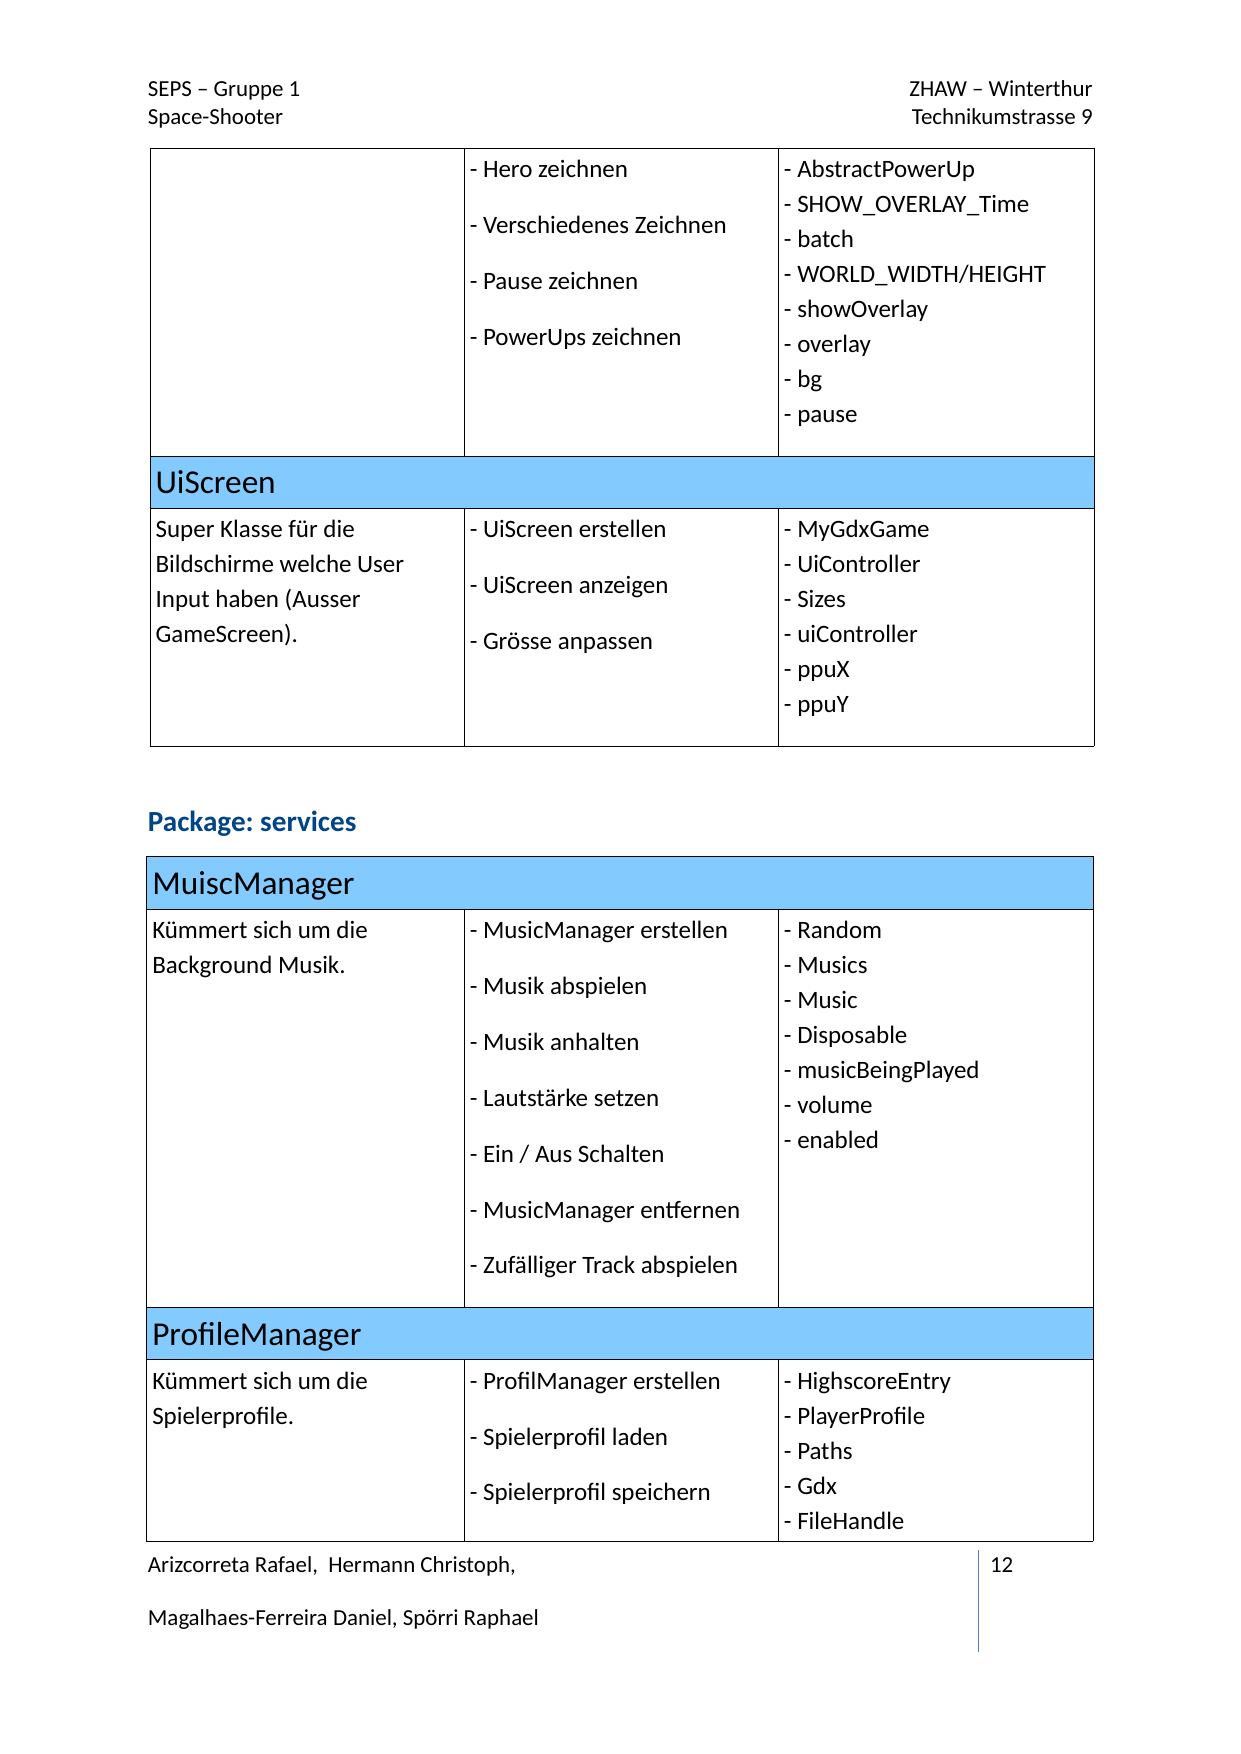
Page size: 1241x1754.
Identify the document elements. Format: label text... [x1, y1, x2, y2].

table_header MuiscManager [147, 857, 1093, 909]
table_cell - Hero zeichnen - Verschiedenes Zeichnen - Pause zeichnen - PowerUps zeichnen [465, 149, 778, 456]
table_cell - HighscoreEntry - PlayerProfile - Paths - Gdx - FileHandle [779, 1360, 1093, 1541]
table_cell [151, 149, 464, 456]
table_cell - MusicManager erstellen - Musik abspielen - Musik anhalten - Lautstärke setzen - Ein / Aus Schalten - MusicManager entfernen - Zufälliger Track abspielen [465, 910, 778, 1307]
table_cell - ProfilManager erstellen - Spielerprofil laden - Spielerprofil speichern [465, 1360, 778, 1541]
table_cell - MyGdxGame - UiController - Sizes - uiController - ppuX - ppuY [779, 509, 1094, 746]
table_cell - UiScreen erstellen - UiScreen anzeigen - Grösse anpassen [465, 509, 778, 746]
table_cell Kümmert sich um die Background Musik. [147, 910, 464, 1307]
table_cell - AbstractPowerUp - SHOW_OVERLAY_Time - batch - WORLD_WIDTH/HEIGHT - showOverlay - overlay - bg - pause [779, 149, 1094, 456]
table_cell Super Klasse für die Bildschirme welche User Input haben (Ausser GameScreen). [151, 509, 464, 746]
table_cell UiScreen [151, 457, 1094, 508]
table_cell - Random - Musics - Music - Disposable - musicBeingPlayed - volume - enabled [779, 910, 1093, 1307]
table_cell ProfileManager [147, 1308, 1093, 1359]
subtitle Package: services [148, 803, 1093, 839]
table_cell Kümmert sich um die Spielerprofile. [147, 1360, 464, 1541]
